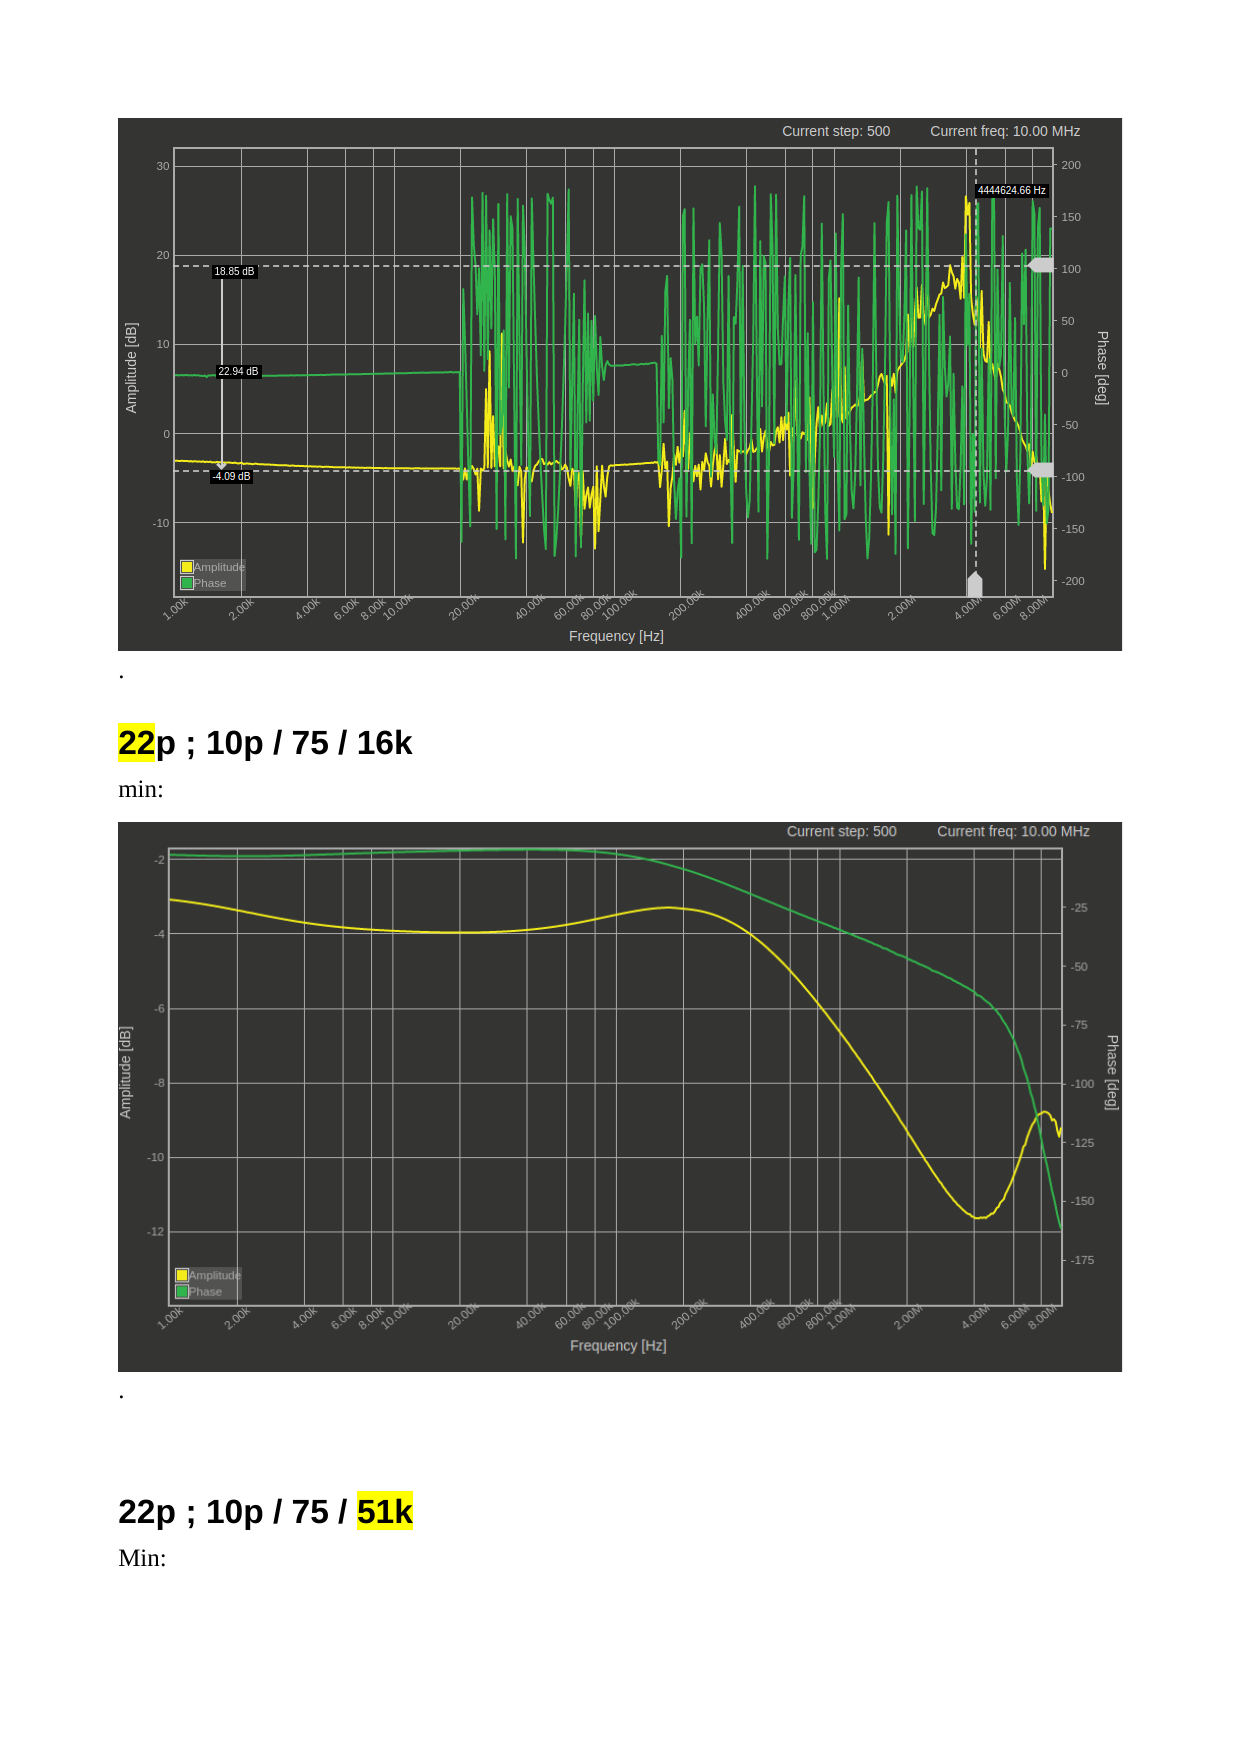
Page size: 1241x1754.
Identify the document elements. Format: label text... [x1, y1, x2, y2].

text min: [118, 774, 1122, 803]
picture [118, 118, 1123, 651]
subtitle 22p ; 10p / 75 / 16k [118, 723, 1122, 762]
text Min: [118, 1543, 1122, 1571]
text . [118, 1372, 1122, 1404]
subtitle 22p ; 10p / 75 / 51k [118, 1491, 1122, 1530]
text . [118, 651, 1122, 683]
picture [118, 822, 1123, 1372]
